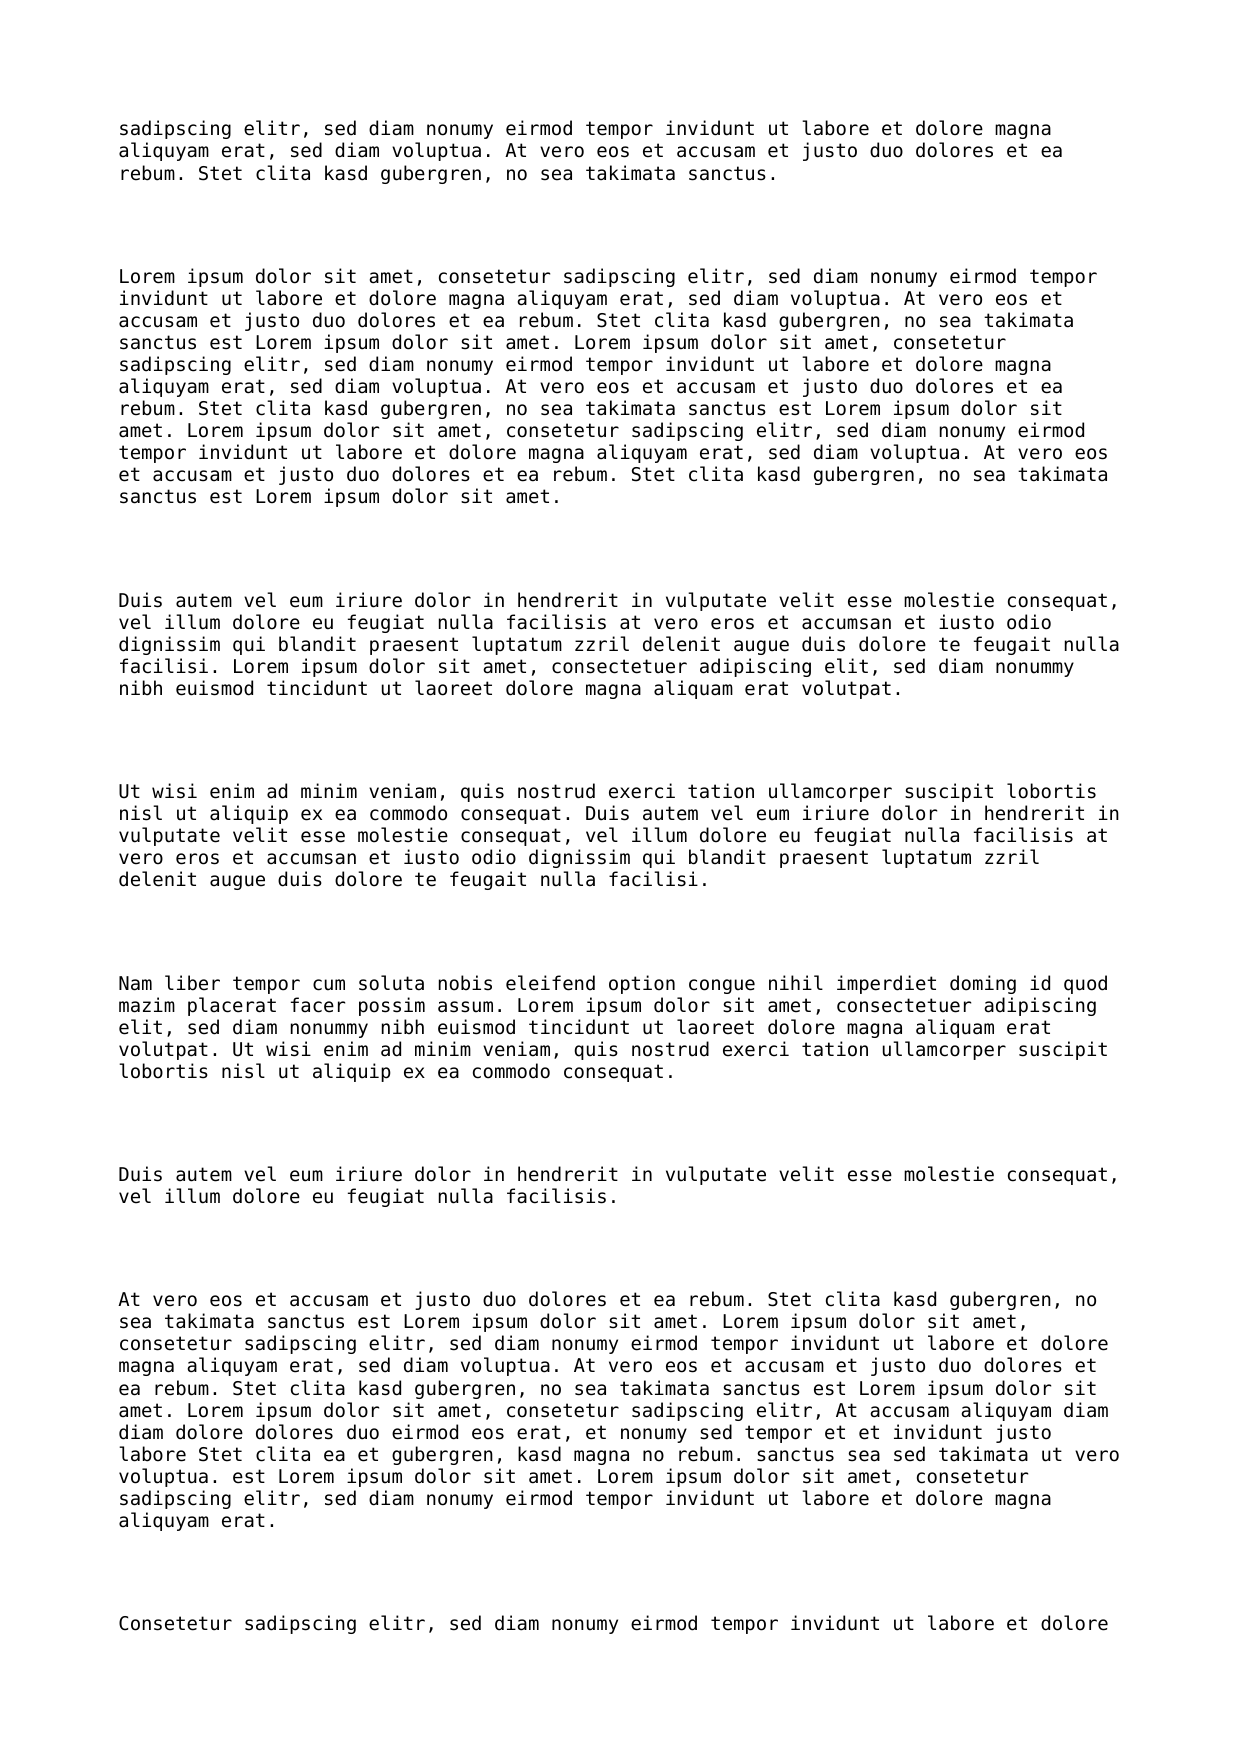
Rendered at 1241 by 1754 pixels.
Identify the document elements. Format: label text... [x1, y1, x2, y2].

text Lorem ipsum dolor sit amet, consetetur sadipscing elitr, sed diam nonumy eirmod tempor invidunt ut labore et dolore magna aliquyam erat, sed diam voluptua. At vero eos et accusam et justo duo dolores et ea rebum. Stet clita kasd gubergren, no sea takimata sanctus est Lorem ipsum dolor sit amet. Lorem ipsum dolor sit amet, consetetur sadipscing elitr, sed diam nonumy eirmod tempor invidunt ut labore et dolore magna aliquyam erat, sed diam voluptua. At vero eos et accusam et justo duo dolores et ea rebum. Stet clita kasd gubergren, no sea takimata sanctus est Lorem ipsum dolor sit amet. Lorem ipsum dolor sit amet, consetetur sadipscing elitr, sed diam nonumy eirmod tempor invidunt ut labore et dolore magna aliquyam erat, sed diam voluptua. At vero eos et accusam et justo duo dolores et ea rebum. Stet clita kasd gubergren, no sea takimata sanctus est Lorem ipsum dolor sit amet. [118, 265, 1122, 508]
text Duis autem vel eum iriure dolor in hendrerit in vulputate velit esse molestie consequat, vel illum dolore eu feugiat nulla facilisis at vero eros et accumsan et iusto odio dignissim qui blandit praesent luptatum zzril delenit augue duis dolore te feugait nulla facilisi. Lorem ipsum dolor sit amet, consectetuer adipiscing elit, sed diam nonummy nibh euismod tincidunt ut laoreet dolore magna aliquam erat volutpat. [118, 589, 1122, 700]
text sadipscing elitr, sed diam nonumy eirmod tempor invidunt ut labore et dolore magna aliquyam erat, sed diam voluptua. At vero eos et accusam et justo duo dolores et ea rebum. Stet clita kasd gubergren, no sea takimata sanctus. [118, 118, 1122, 184]
text Duis autem vel eum iriure dolor in hendrerit in vulputate velit esse molestie consequat, vel illum dolore eu feugiat nulla facilisis. [118, 1164, 1122, 1208]
text Ut wisi enim ad minim veniam, quis nostrud exerci tation ullamcorper suscipit lobortis nisl ut aliquip ex ea commodo consequat. Duis autem vel eum iriure dolor in hendrerit in vulputate velit esse molestie consequat, vel illum dolore eu feugiat nulla facilisis at vero eros et accumsan et iusto odio dignissim qui blandit praesent luptatum zzril delenit augue duis dolore te feugait nulla facilisi. [118, 781, 1122, 891]
text Consetetur sadipscing elitr, sed diam nonumy eirmod tempor invidunt ut labore et dolore [118, 1613, 1122, 1635]
text Nam liber tempor cum soluta nobis eleifend option congue nihil imperdiet doming id quod mazim placerat facer possim assum. Lorem ipsum dolor sit amet, consectetuer adipiscing elit, sed diam nonummy nibh euismod tincidunt ut laoreet dolore magna aliquam erat volutpat. Ut wisi enim ad minim veniam, quis nostrud exerci tation ullamcorper suscipit lobortis nisl ut aliquip ex ea commodo consequat. [118, 972, 1122, 1083]
text At vero eos et accusam et justo duo dolores et ea rebum. Stet clita kasd gubergren, no sea takimata sanctus est Lorem ipsum dolor sit amet. Lorem ipsum dolor sit amet, consetetur sadipscing elitr, sed diam nonumy eirmod tempor invidunt ut labore et dolore magna aliquyam erat, sed diam voluptua. At vero eos et accusam et justo duo dolores et ea rebum. Stet clita kasd gubergren, no sea takimata sanctus est Lorem ipsum dolor sit amet. Lorem ipsum dolor sit amet, consetetur sadipscing elitr, At accusam aliquyam diam diam dolore dolores duo eirmod eos erat, et nonumy sed tempor et et invidunt justo labore Stet clita ea et gubergren, kasd magna no rebum. sanctus sea sed takimata ut vero voluptua. est Lorem ipsum dolor sit amet. Lorem ipsum dolor sit amet, consetetur sadipscing elitr, sed diam nonumy eirmod tempor invidunt ut labore et dolore magna aliquyam erat. [118, 1289, 1122, 1532]
